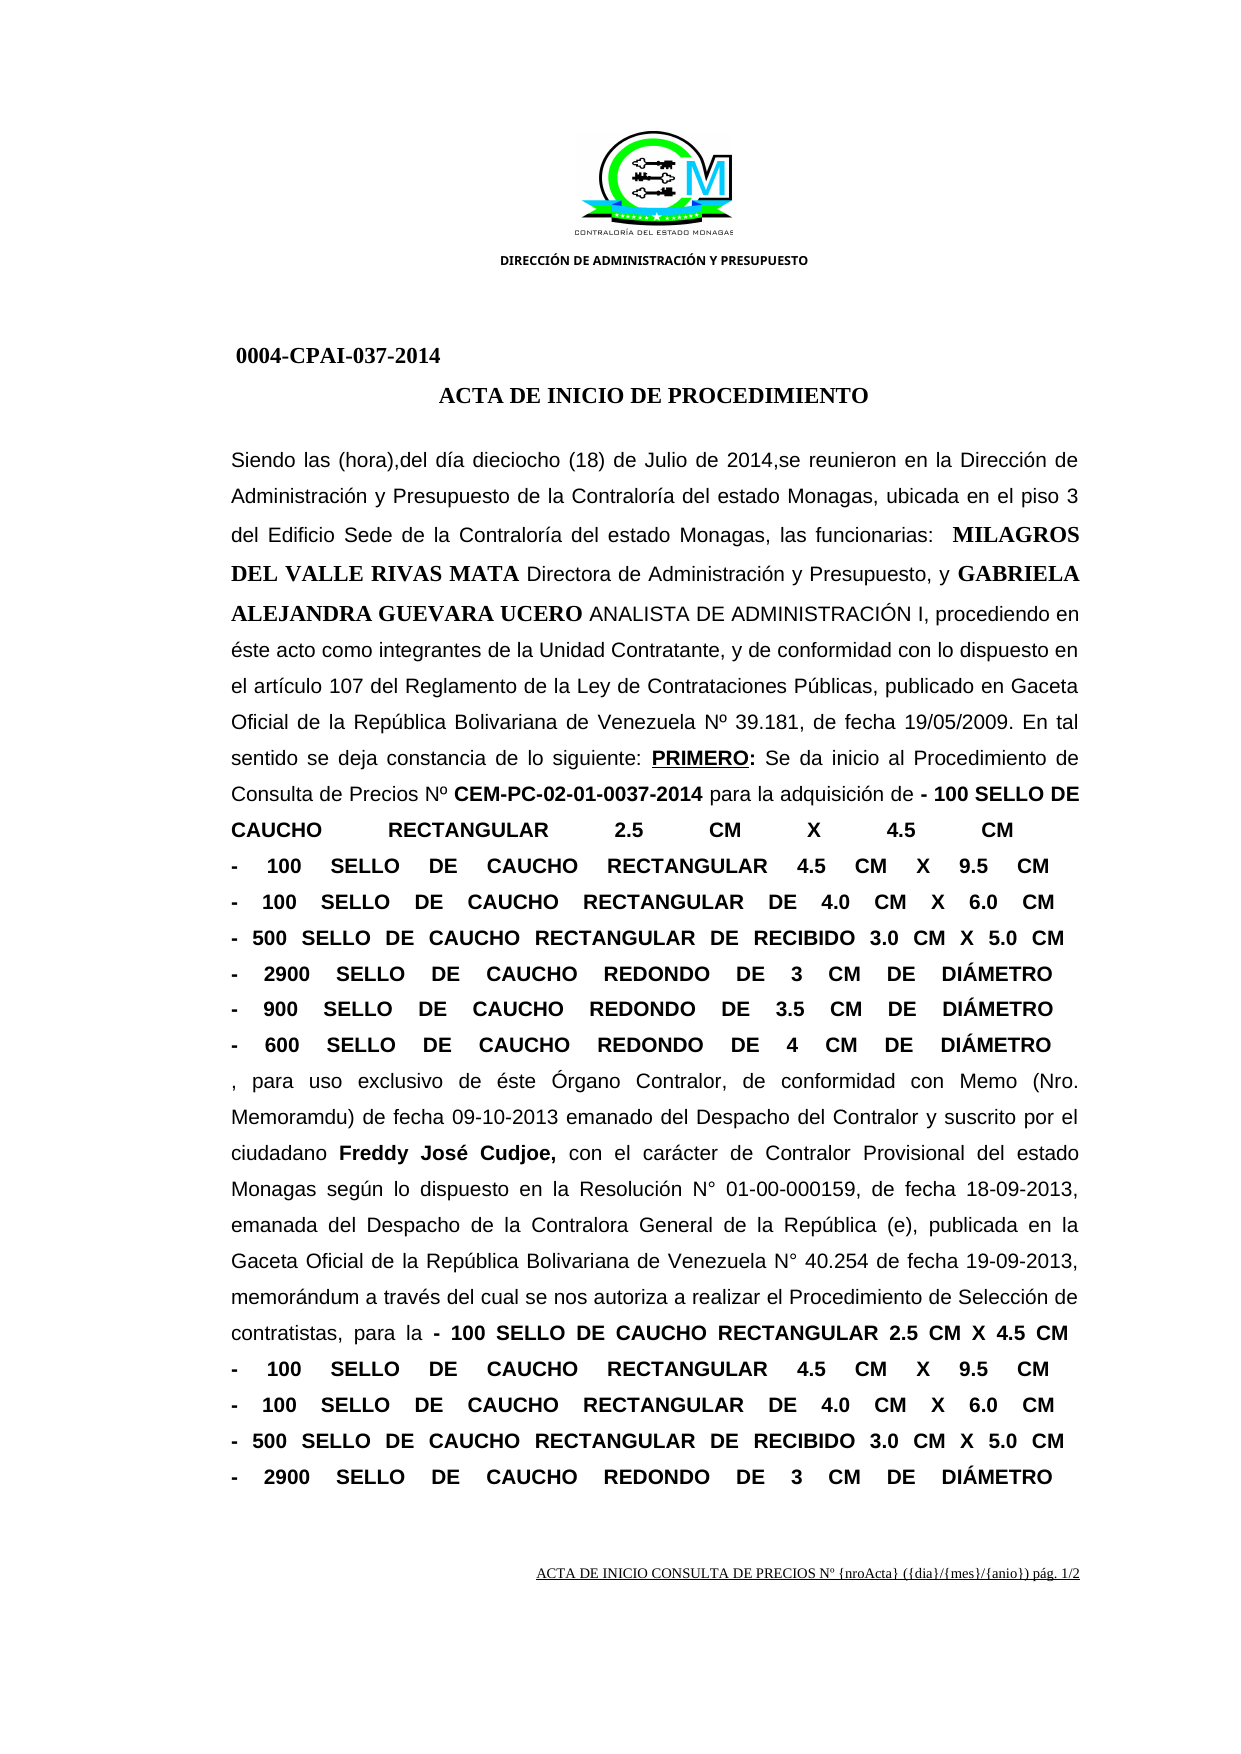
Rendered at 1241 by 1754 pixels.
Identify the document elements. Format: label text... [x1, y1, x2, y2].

text Siendo las (hora),del día dieciocho (18) de Julio de 2014,se reunieron en la Dirección de Administración y Presupuesto de la Contraloría del estado Monagas, ubicada en el piso 3 del Edificio Sede de la Contraloría del estado Monagas, las funcionarias: MILAGROS DEL VALLE RIVAS MATA Directora de Administración y Presupuesto, y GABRIELA ALEJANDRA GUEVARA UCERO ANALISTA DE ADMINISTRACIÓN I, procediendo en éste acto como integrantes de la Unidad Contratante, y de conformidad con lo dispuesto en el artículo 107 del Reglamento de la Ley de Contrataciones Públicas, publicado en Gaceta Oficial de la República Bolivariana de Venezuela Nº 39.181, de fecha 19/05/2009. En tal sentido se deja constancia de lo siguiente: PRIMERO: Se da inicio al Procedimiento de Consulta de Precios Nº CEM-PC-02-01-0037-2014 para la adquisición de - 100 SELLO DE CAUCHO RECTANGULAR 2.5 CM X 4.5 CM - 100 SELLO DE CAUCHO RECTANGULAR 4.5 CM X 9.5 CM - 100 SELLO DE CAUCHO RECTANGULAR DE 4.0 CM X 6.0 CM - 500 SELLO DE CAUCHO RECTANGULAR DE RECIBIDO 3.0 CM X 5.0 CM - 2900 SELLO DE CAUCHO REDONDO DE 3 CM DE DIÁMETRO - 900 SELLO DE CAUCHO REDONDO DE 3.5 CM DE DIÁMETRO - 600 SELLO DE CAUCHO REDONDO DE 4 CM DE DIÁMETRO , para uso exclusivo de éste Órgano Contralor, de conformidad con Memo (Nro. Memoramdu) de fecha 09-10-2013 emanado del Despacho del Contralor y suscrito por el ciudadano Freddy José Cudjoe, con el carácter de Contralor Provisional del estado Monagas según lo dispuesto en la Resolución N° 01-00-000159, de fecha 18-09-2013, emanada del Despacho de la Contralora General de la República (e), publicada en la Gaceta Oficial de la República Bolivariana de Venezuela N° 40.254 de fecha 19-09-2013, memorándum a través del cual se nos autoriza a realizar el Procedimiento de Selección de contratistas, para la - 100 SELLO DE CAUCHO RECTANGULAR 2.5 CM X 4.5 CM - 100 SELLO DE CAUCHO RECTANGULAR 4.5 CM X 9.5 CM - 100 SELLO DE CAUCHO RECTANGULAR DE 4.0 CM X 6.0 CM - 500 SELLO DE CAUCHO RECTANGULAR DE RECIBIDO 3.0 CM X 5.0 CM - 2900 SELLO DE CAUCHO REDONDO DE 3 CM DE DIÁMETRO [231, 448, 1080, 1488]
text ACTA DE INICIO DE PROCEDIMIENTO [228, 382, 1080, 408]
picture [574, 131, 733, 235]
text 0004-CPAI-037-2014 [230, 342, 1080, 369]
